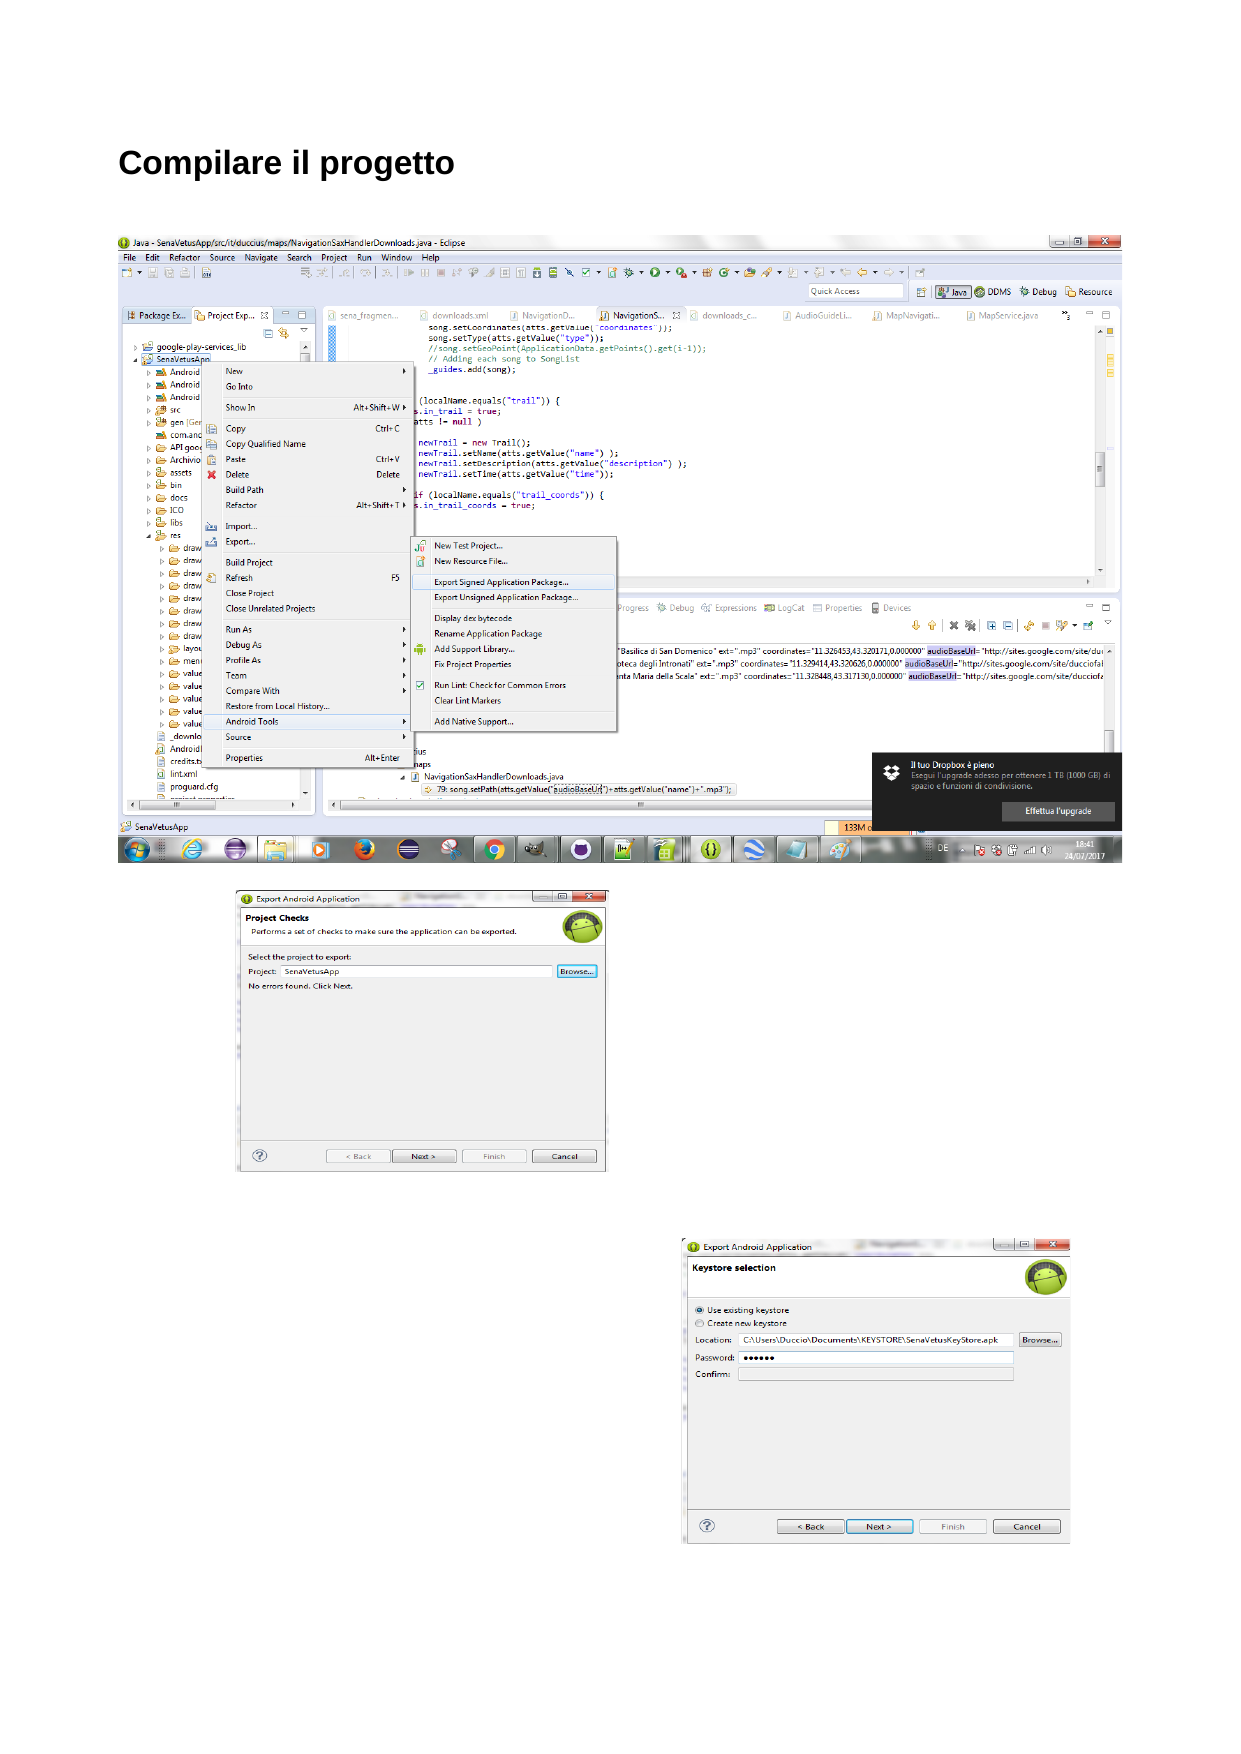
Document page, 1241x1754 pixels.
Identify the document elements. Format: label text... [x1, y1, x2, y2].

picture [118, 235, 1123, 863]
subtitle Compilare il progetto [118, 143, 1122, 182]
